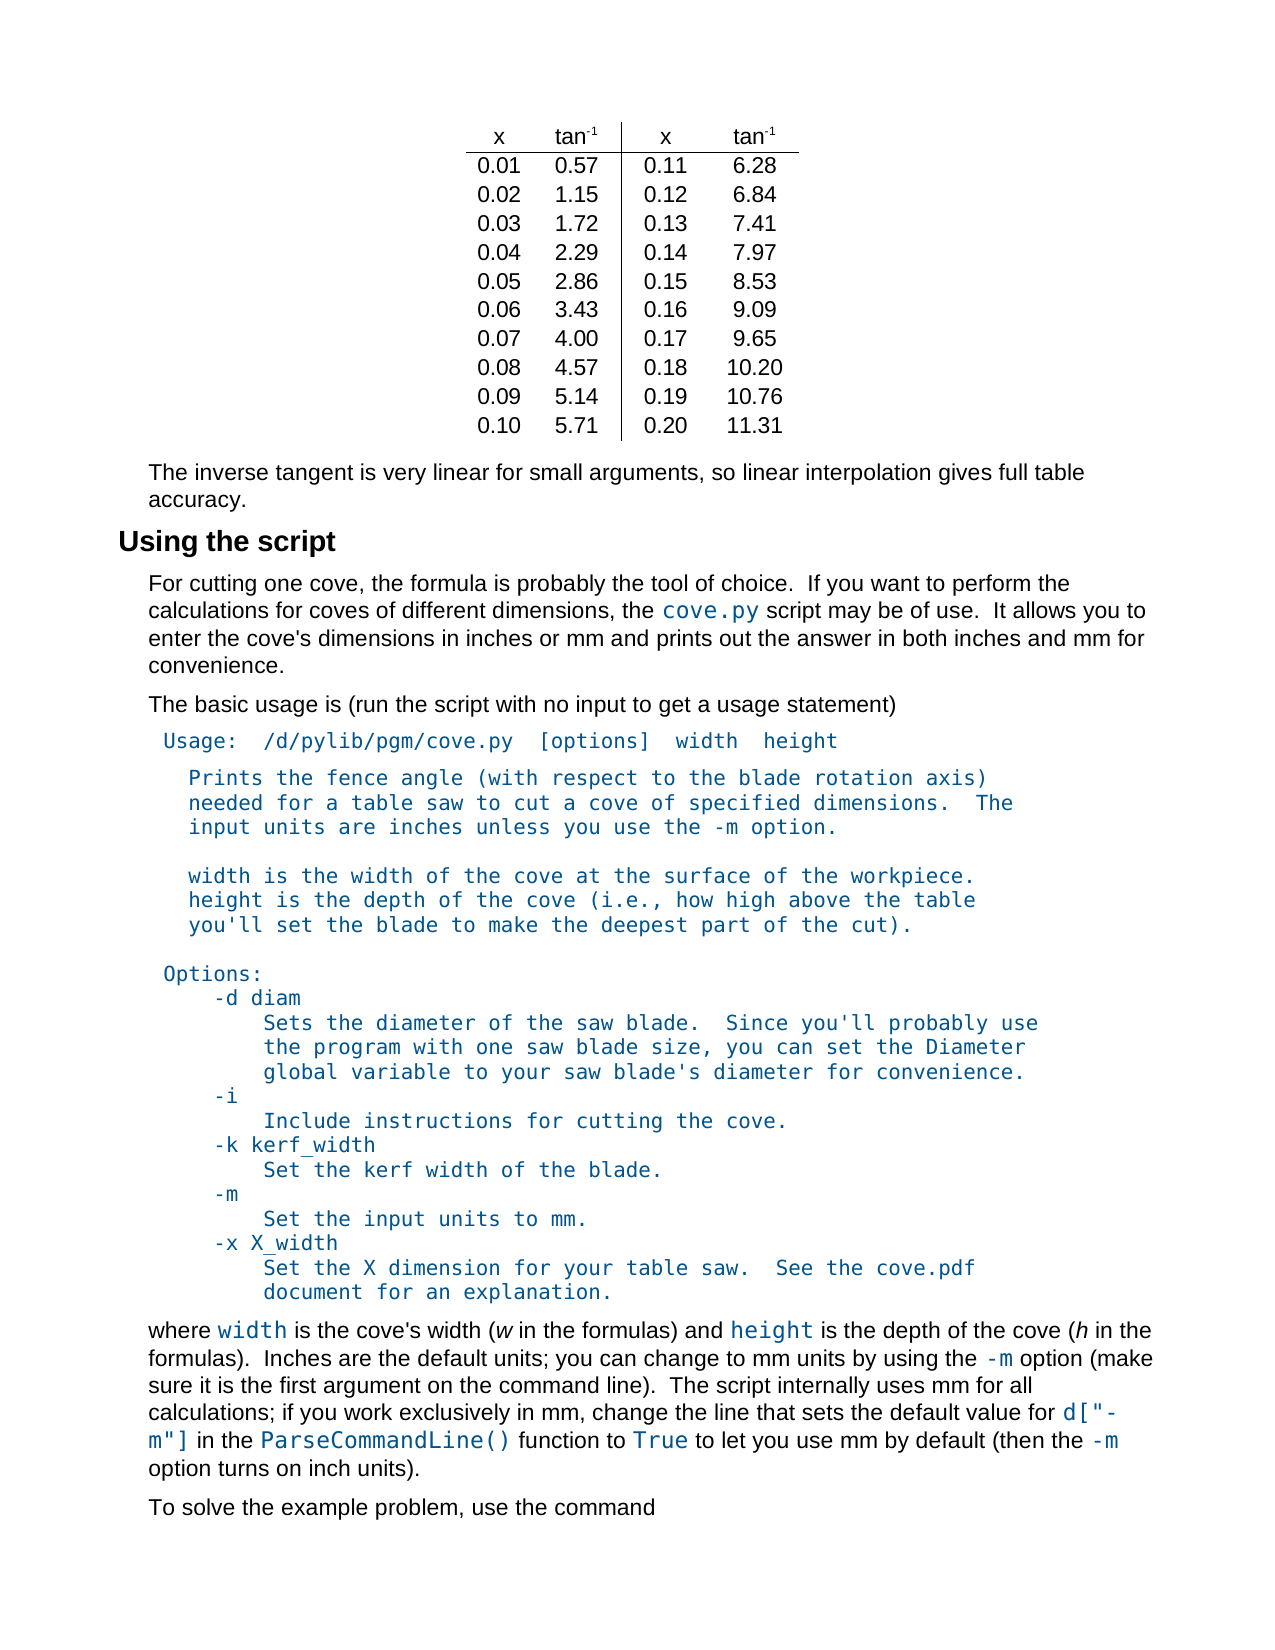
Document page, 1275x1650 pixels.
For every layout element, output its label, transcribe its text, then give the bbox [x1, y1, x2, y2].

text Include instructions for cutting the cove. [163, 1109, 1157, 1133]
text document for an explanation. [163, 1280, 1157, 1304]
text Set the X dimension for your table saw. See the cove.pdf [163, 1256, 1157, 1280]
text For cutting one cove, the formula is probably the tool of choice. If you want to perform the calculations for coves of different dimensions, the cove.py script may be of use. It allows you to enter the cove's dimensions in inches or mm and prints out the answer in both inches and mm for convenience. [148, 569, 1157, 678]
text height is the depth of the cove (i.e., how high above the table [163, 888, 1157, 913]
text Sets the diameter of the saw blade. Since you'll probably use [163, 1011, 1157, 1035]
text you'll set the blade to make the deepest part of the cut). [163, 913, 1157, 937]
text -d diam [163, 986, 1157, 1011]
text The basic usage is (run the script with no input to get a usage statement) [148, 690, 1157, 717]
text input units are inches unless you use the -m option. [163, 815, 1157, 839]
text To solve the example problem, use the command [148, 1493, 1157, 1520]
text needed for a table saw to cut a cove of specified dimensions. The [163, 790, 1157, 815]
text Set the kerf width of the blade. [163, 1158, 1157, 1182]
text Set the input units to mm. [163, 1207, 1157, 1231]
text global variable to your saw blade's diameter for convenience. [163, 1060, 1157, 1084]
text Usage: /d/pylib/pgm/cove.py [options] width height [163, 729, 1157, 754]
subtitle Using the script [118, 524, 1157, 558]
text The inverse tangent is very linear for small arguments, so linear interpolation gives full table accuracy. [148, 118, 1157, 512]
text -i [163, 1084, 1157, 1109]
text Options: [163, 962, 1157, 986]
text -x X_width [163, 1231, 1157, 1256]
text width is the width of the cove at the surface of the workpiece. [163, 864, 1157, 888]
text where width is the cove's width (w in the formulas) and height is the depth of the cove (h in the formulas). Inches are the default units; you can change to mm units by using the -m option (make sure it is the first argument on the command line). The script internally uses mm for all calculations; if you work exclusively in mm, change the line that sets the default value for d["-m"] in the ParseCommandLine() function to True to let you use mm by default (then the -m option turns on inch units). [148, 1316, 1157, 1481]
text Prints the fence angle (with respect to the blade rotation axis) [163, 766, 1157, 790]
text the program with one saw blade size, you can set the Diameter [163, 1035, 1157, 1060]
text -m [163, 1182, 1157, 1207]
text -k kerf_width [163, 1133, 1157, 1158]
